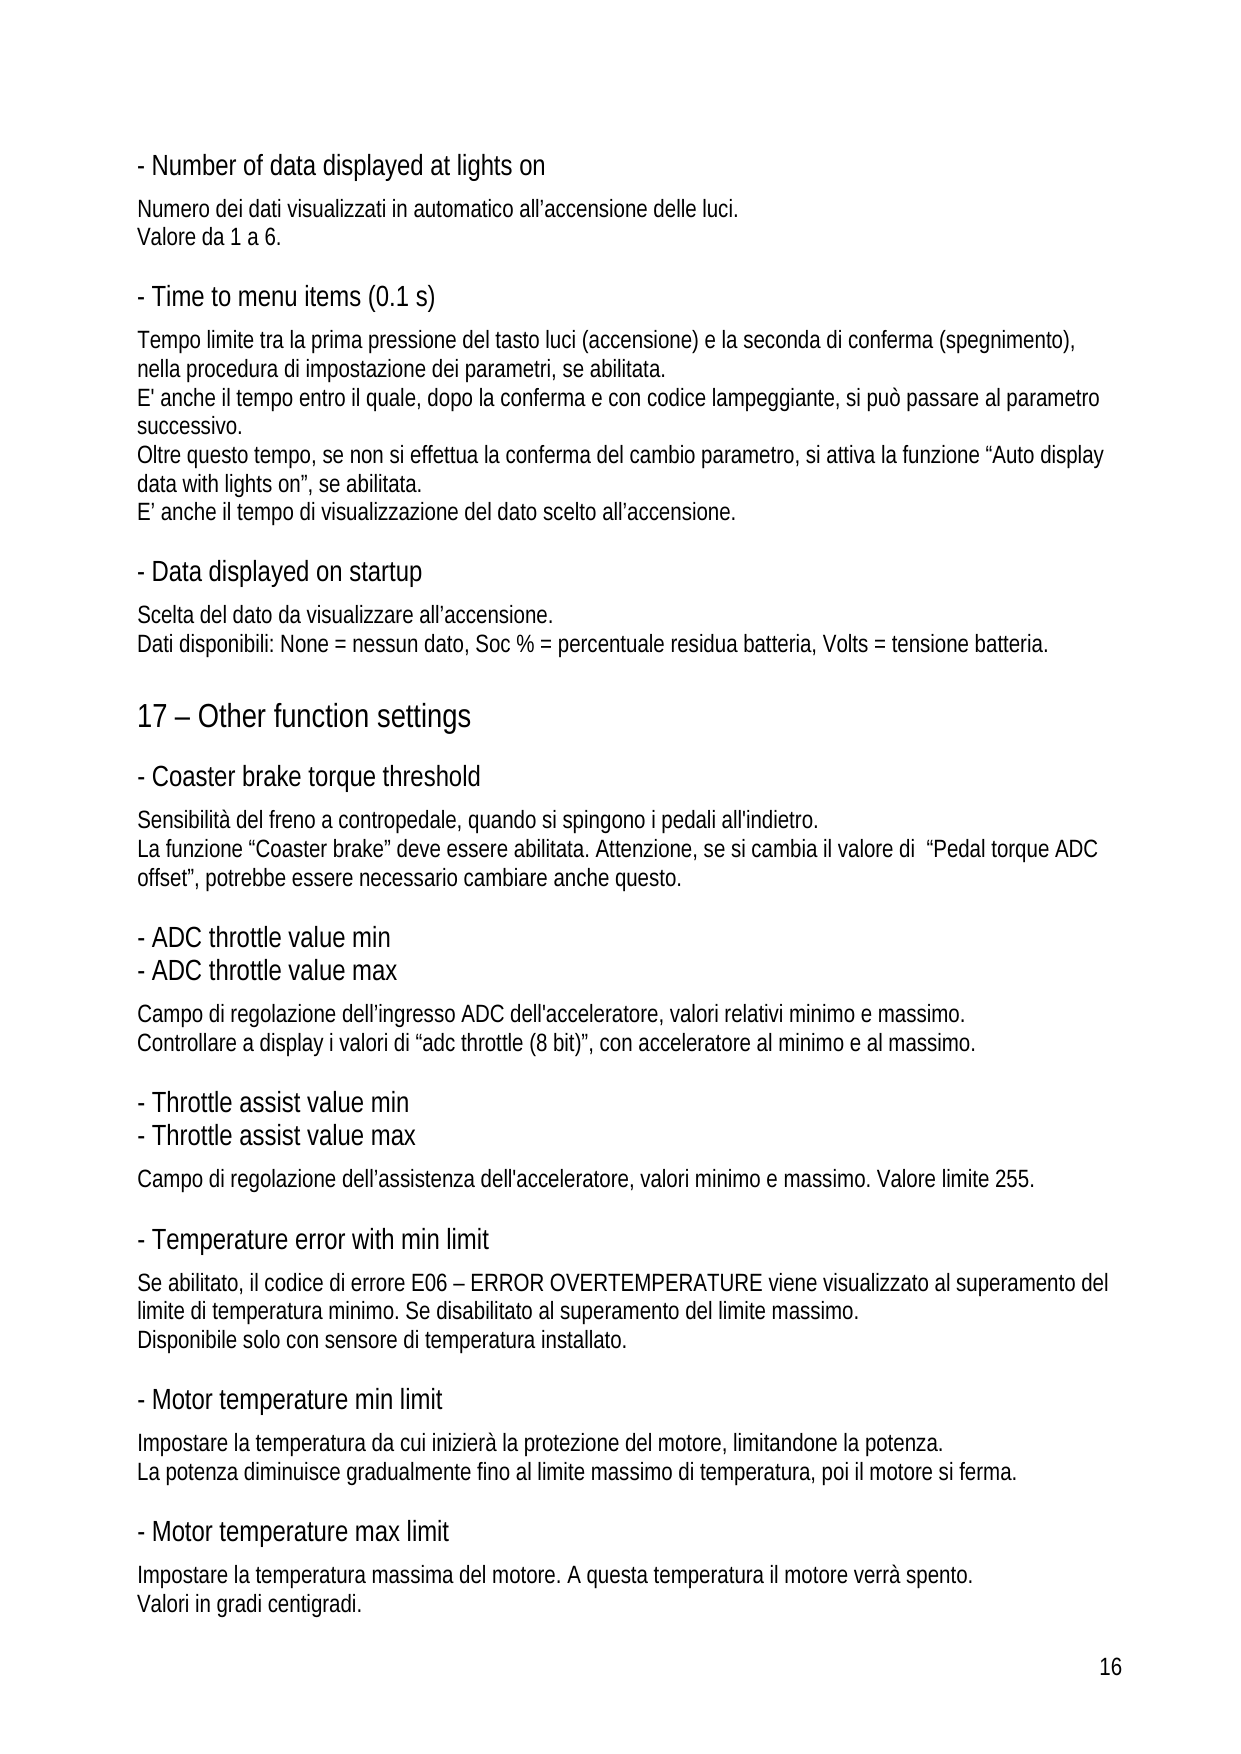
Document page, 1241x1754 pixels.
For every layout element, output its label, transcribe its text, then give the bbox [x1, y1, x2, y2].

text E' anche il tempo entro il quale, dopo la conferma e con codice lampeggiante, si può passare al parametro successivo. [137, 383, 1122, 440]
text - Throttle assist value min [137, 1085, 1122, 1118]
text - Data displayed on startup [137, 554, 1122, 588]
text Valori in gradi centigradi. [137, 1589, 1122, 1617]
text Dati disponibili: None = nessun dato, Soc % = percentuale residua batteria, Volts = tensione batteria. [137, 629, 1122, 658]
text Scelta del dato da visualizzare all’accensione. [137, 601, 1122, 629]
text La funzione “Coaster brake” deve essere abilitata. Attenzione, se si cambia il valore di “Pedal torque ADC offset”, potrebbe essere necessario cambiare anche questo. [137, 834, 1122, 891]
text Impostare la temperatura massima del motore. A questa temperatura il motore verrà spento. [137, 1560, 1122, 1589]
text - Motor temperature min limit [137, 1382, 1122, 1416]
text E’ anche il tempo di visualizzazione del dato scelto all’accensione. [137, 497, 1122, 526]
text Controllare a display i valori di “adc throttle (8 bit)”, con acceleratore al minimo e al massimo. [137, 1028, 1122, 1056]
text Campo di regolazione dell’assistenza dell'acceleratore, valori minimo e massimo. Valore limite 255. [137, 1164, 1122, 1193]
text Tempo limite tra la prima pressione del tasto luci (accensione) e la seconda di conferma (spegnimento), nella procedura di impostazione dei parametri, se abilitata. [137, 325, 1122, 383]
text - Motor temperature max limit [137, 1514, 1122, 1548]
text Campo di regolazione dell’ingresso ADC dell'acceleratore, valori relativi minimo e massimo. [137, 999, 1122, 1028]
text - Coaster brake torque threshold [137, 759, 1122, 793]
text Impostare la temperatura da cui inizierà la protezione del motore, limitandone la potenza. [137, 1428, 1122, 1457]
text - Throttle assist value max [137, 1118, 1122, 1152]
text - Number of data displayed at lights on [137, 148, 1122, 181]
text Sensibilità del freno a contropedale, quando si spingono i pedali all'indietro. [137, 805, 1122, 834]
text - ADC throttle value min [137, 920, 1122, 953]
text Se abilitato, il codice di errore E06 – ERROR OVERTEMPERATURE viene visualizzato al superamento del limite di temperatura minimo. Se disabilitato al superamento del limite massimo. [137, 1268, 1122, 1325]
text Valore da 1 a 6. [137, 222, 1122, 251]
text 17 – Other function settings [137, 696, 1122, 734]
text - Temperature error with min limit [137, 1222, 1122, 1255]
text La potenza diminuisce gradualmente fino al limite massimo di temperatura, poi il motore si ferma. [137, 1457, 1122, 1486]
text - Time to menu items (0.1 s) [137, 279, 1122, 313]
text Disponibile solo con sensore di temperatura installato. [137, 1325, 1122, 1354]
text Numero dei dati visualizzati in automatico all’accensione delle luci. [137, 193, 1122, 222]
text Oltre questo tempo, se non si effettua la conferma del cambio parametro, si attiva la funzione “Auto display data with lights on”, se abilitata. [137, 440, 1122, 497]
text - ADC throttle value max [137, 953, 1122, 987]
